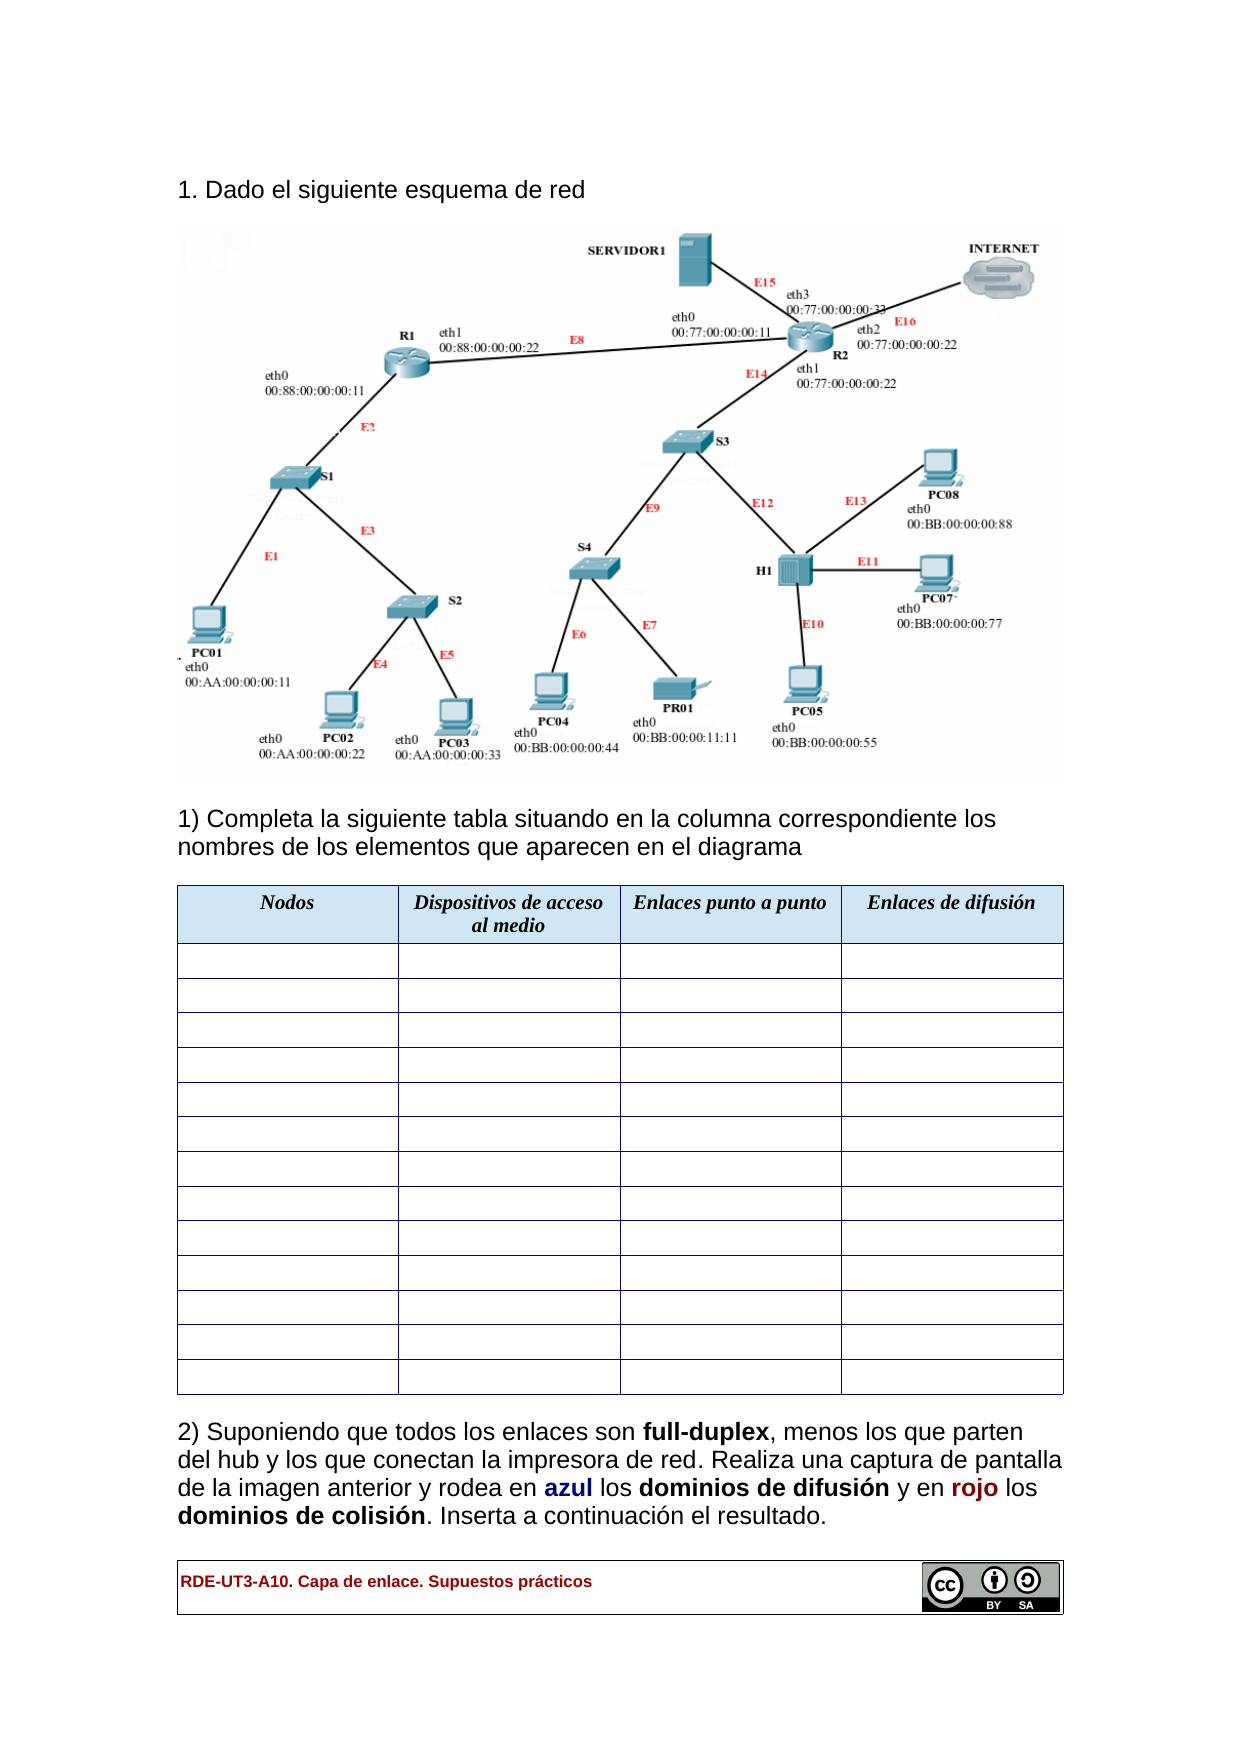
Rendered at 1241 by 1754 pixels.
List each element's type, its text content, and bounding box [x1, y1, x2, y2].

table_cell [621, 1360, 841, 1394]
table_cell [842, 1152, 1063, 1186]
table_header Nodos [178, 886, 398, 943]
picture [177, 227, 1063, 781]
table_header Dispositivos de acceso al medio [399, 886, 620, 943]
table_cell [621, 1013, 841, 1047]
table_cell [842, 1325, 1063, 1359]
text 1. Dado el siguiente esquema de red [177, 176, 1063, 203]
table_cell [178, 1221, 398, 1255]
table_cell [842, 1221, 1063, 1255]
table_cell [399, 1117, 620, 1151]
table_cell [178, 1325, 398, 1359]
table_cell [178, 979, 398, 1012]
table_cell [842, 1256, 1063, 1290]
text 2) Suponiendo que todos los enlaces son full-duplex, menos los que parten del hub y los que conectan la impresora de red. Realiza una captura de pantalla de la imagen anterior y rodea en azul los dominios de difusión y en rojo los dominios de colisión. Inserta a continuación el resultado. [177, 1418, 1063, 1530]
table_cell [178, 1083, 398, 1116]
table_cell [178, 1048, 398, 1082]
table_cell [621, 979, 841, 1012]
table_cell [621, 1325, 841, 1359]
text 1) Completa la siguiente tabla situando en la columna correspondiente los nombres de los elementos que aparecen en el diagrama [177, 805, 1063, 861]
table_cell [842, 1117, 1063, 1151]
table_cell [621, 1152, 841, 1186]
table_cell [842, 944, 1063, 977]
table_cell [399, 1187, 620, 1220]
table_cell [178, 1256, 398, 1290]
table_header Enlaces punto a punto [621, 886, 841, 943]
table_cell [178, 1187, 398, 1220]
picture [922, 1562, 1060, 1612]
table_cell [178, 1117, 398, 1151]
table_cell [842, 979, 1063, 1012]
table_cell [178, 1360, 398, 1394]
table_cell [842, 1013, 1063, 1047]
table_cell [842, 1048, 1063, 1082]
table_cell [399, 1013, 620, 1047]
table_cell [621, 1048, 841, 1082]
table_cell [399, 1152, 620, 1186]
table_cell [621, 1291, 841, 1324]
table_cell [842, 1360, 1063, 1394]
table_cell [399, 1048, 620, 1082]
table_cell [621, 1256, 841, 1290]
table_cell [178, 1152, 398, 1186]
table_cell [399, 1325, 620, 1359]
table_cell [178, 1291, 398, 1324]
table_cell [399, 1291, 620, 1324]
table_cell [621, 1083, 841, 1116]
table_cell [399, 1083, 620, 1116]
table_cell [842, 1291, 1063, 1324]
table_cell [621, 1187, 841, 1220]
table_cell [399, 1360, 620, 1394]
table_header Enlaces de difusión [842, 886, 1063, 943]
table_cell [399, 1221, 620, 1255]
table_cell [399, 1256, 620, 1290]
table_cell [399, 944, 620, 977]
table_cell [178, 944, 398, 977]
table_cell [842, 1187, 1063, 1220]
table_cell [621, 944, 841, 977]
table_cell [621, 1221, 841, 1255]
table_cell [842, 1083, 1063, 1116]
table_cell [621, 1117, 841, 1151]
table_cell [399, 979, 620, 1012]
table_cell [178, 1013, 398, 1047]
